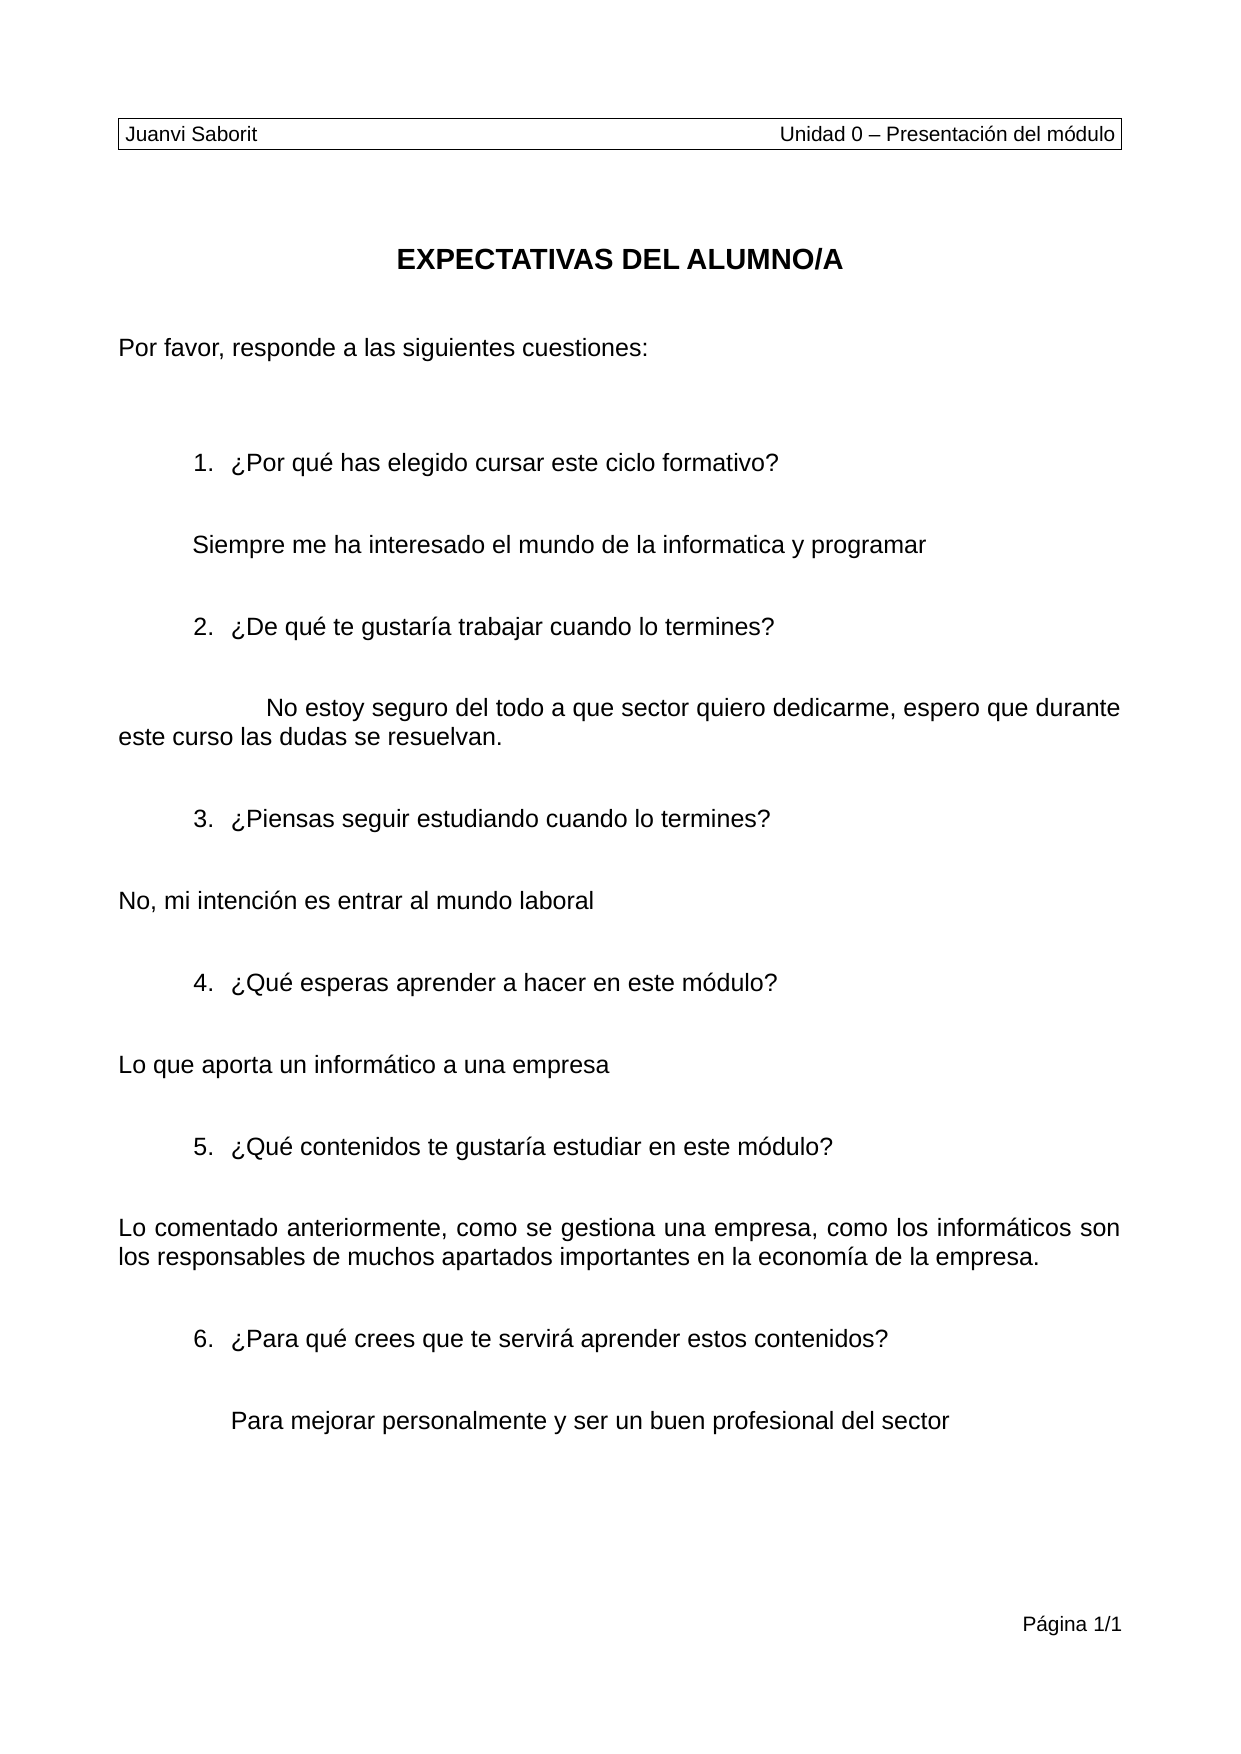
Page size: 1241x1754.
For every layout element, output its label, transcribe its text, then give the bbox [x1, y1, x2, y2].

list ¿Para qué crees que te servirá aprender estos contenidos? [193, 1324, 1122, 1353]
list Para mejorar personalmente y ser un buen profesional del sector [193, 1406, 1122, 1435]
text No, mi intención es entrar al mundo laboral [118, 886, 1122, 915]
list ¿Piensas seguir estudiando cuando lo termines? [193, 804, 1122, 833]
list ¿De qué te gustaría trabajar cuando lo termines? [193, 612, 1122, 640]
text No estoy seguro del todo a que sector quiero dedicarme, espero que durante este curso las dudas se resuelvan. [118, 693, 1122, 751]
list ¿Qué contenidos te gustaría estudiar en este módulo? [193, 1132, 1122, 1160]
text Siempre me ha interesado el mundo de la informatica y programar [118, 530, 1122, 558]
text Lo comentado anteriormente, como se gestiona una empresa, como los informáticos son los responsables de muchos apartados importantes en la economía de la empresa. [118, 1213, 1122, 1271]
text Por favor, responde a las siguientes cuestiones: [118, 333, 1122, 362]
list ¿Qué esperas aprender a hacer en este módulo? [193, 968, 1122, 997]
list ¿Por qué has elegido cursar este ciclo formativo? [193, 448, 1122, 477]
text EXPECTATIVAS DEL ALUMNO/A [118, 242, 1122, 275]
text Lo que aporta un informático a una empresa [118, 1050, 1122, 1078]
